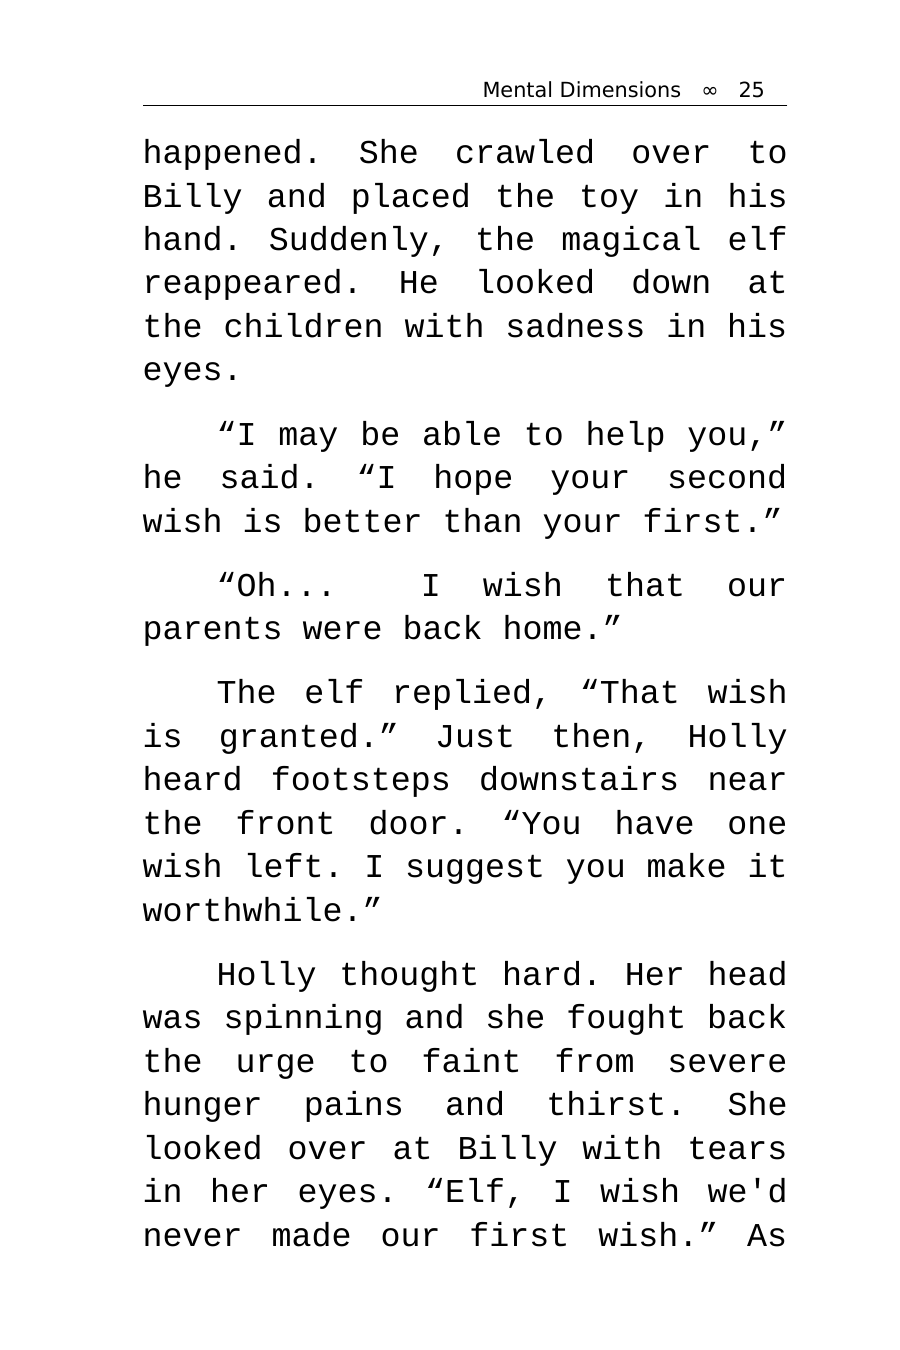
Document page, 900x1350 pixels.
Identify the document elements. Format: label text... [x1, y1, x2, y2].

text The elf replied, “That wish is granted.” Just then, Holly heard footsteps downstairs near the front door. “You have one wish left. I suggest you make it worthwhile.” [142, 676, 787, 931]
text “I may be able to help you,” he said. “I hope your second wish is better than your first.” [142, 417, 787, 542]
text “Oh... I wish that our parents were back home.” [142, 568, 787, 650]
text happened. She crawled over to Billy and placed the toy in his hand. Suddenly, the magical elf reappeared. He looked down at the children with sadness in his eyes. [142, 136, 787, 391]
text Holly thought hard. Her head was spinning and she fought back the urge to faint from severe hunger pains and thirst. She looked over at Billy with tears in her eyes. “Elf, I wish we'd never made our first wish.” As [142, 958, 787, 1256]
